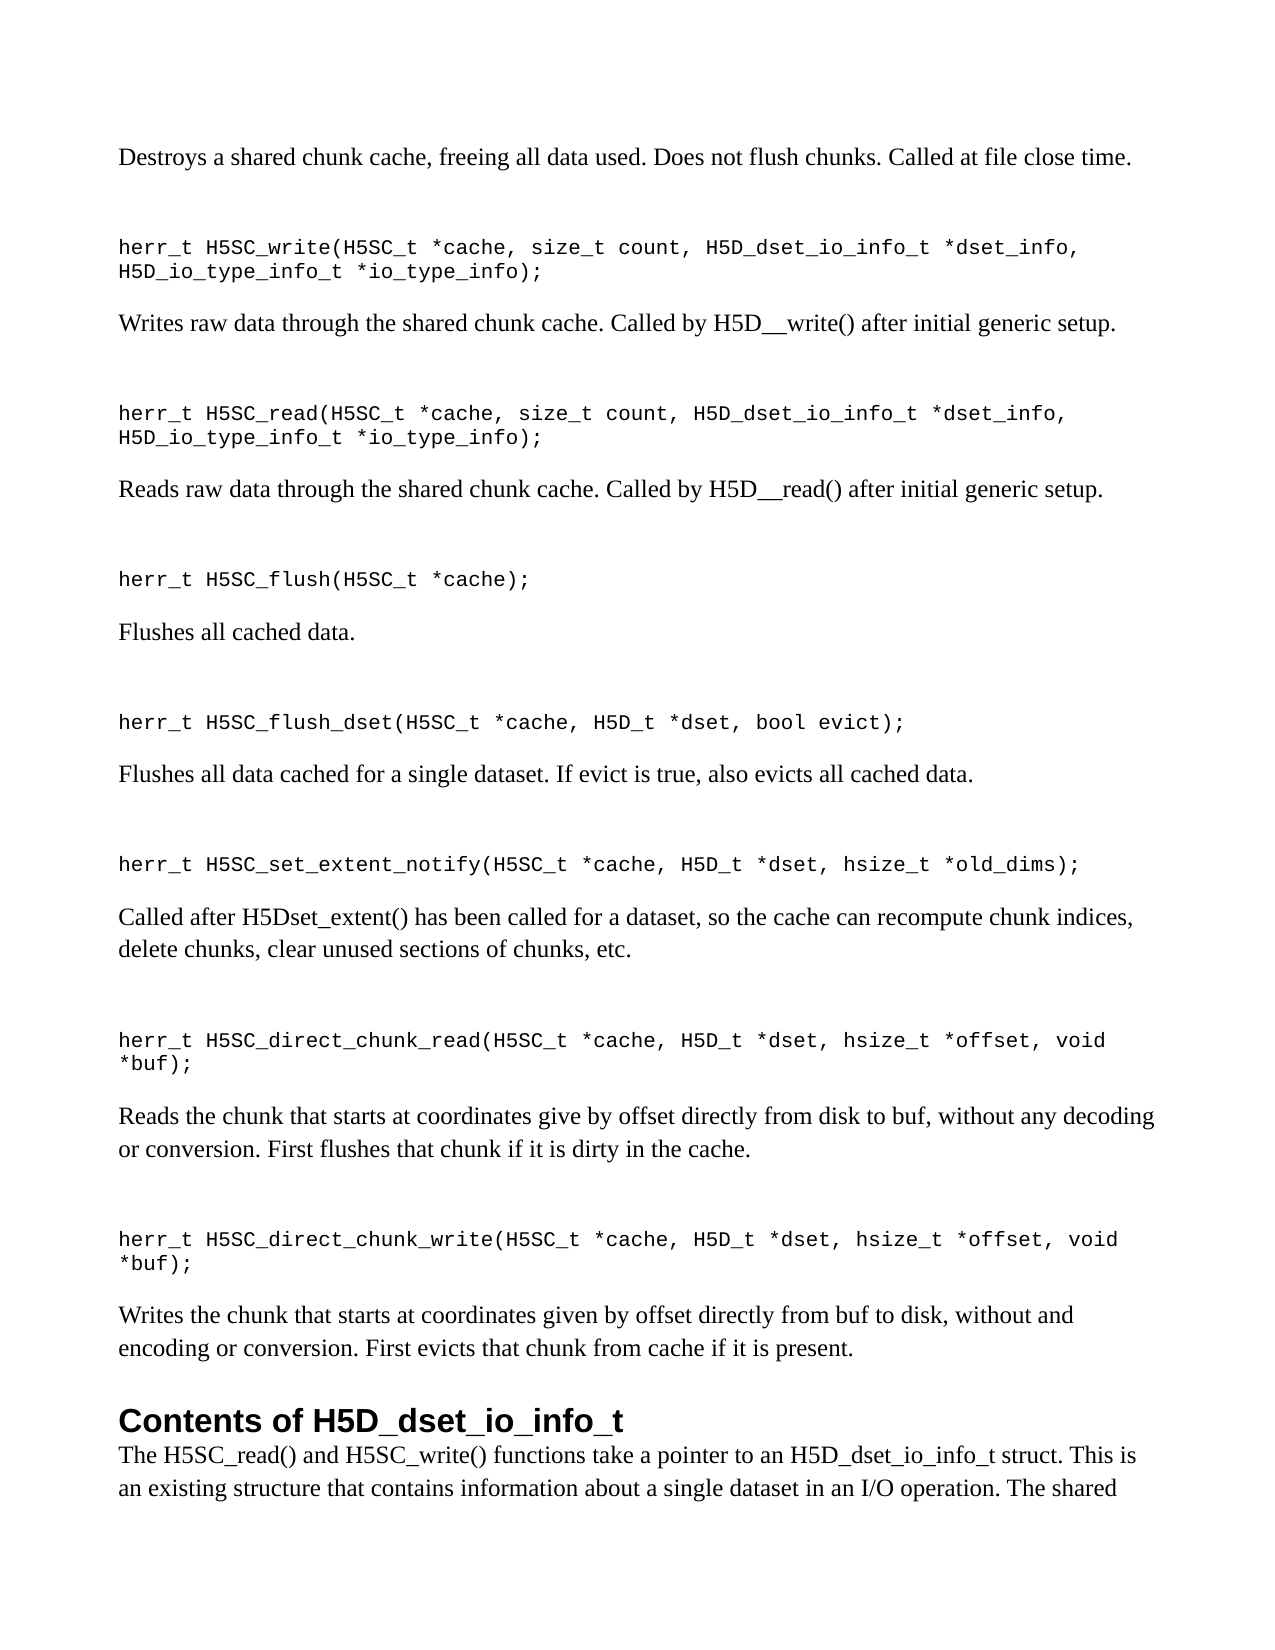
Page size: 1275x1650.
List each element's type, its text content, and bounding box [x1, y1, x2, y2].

text Writes raw data through the shared chunk cache. Called by H5D__write() after initial generic setup. [118, 308, 1157, 337]
subtitle Contents of H5D_dset_io_info_t [118, 1401, 1157, 1440]
text herr_t H5SC_flush_dset(H5SC_t *cache, H5D_t *dset, bool evict); [118, 712, 1157, 735]
text Called after H5Dset_extent() has been called for a dataset, so the cache can recompute chunk indices, delete chunks, clear unused sections of chunks, etc. [118, 902, 1157, 963]
text Flushes all data cached for a single dataset. If evict is true, also evicts all cached data. [118, 759, 1157, 788]
text Reads raw data through the shared chunk cache. Called by H5D__read() after initial generic setup. [118, 474, 1157, 503]
text herr_t H5SC_flush(H5SC_t *cache); [118, 569, 1157, 593]
text herr_t H5SC_write(H5SC_t *cache, size_t count, H5D_dset_io_info_t *dset_info, H5D_io_type_info_t *io_type_info); [118, 237, 1157, 284]
text herr_t H5SC_set_extent_notify(H5SC_t *cache, H5D_t *dset, hsize_t *old_dims); [118, 854, 1157, 878]
text Destroys a shared chunk cache, freeing all data used. Does not flush chunks. Called at file close time. [118, 142, 1157, 171]
text herr_t H5SC_direct_chunk_read(H5SC_t *cache, H5D_t *dset, hsize_t *offset, void *buf); [118, 1030, 1157, 1077]
text herr_t H5SC_direct_chunk_write(H5SC_t *cache, H5D_t *dset, hsize_t *offset, void *buf); [118, 1229, 1157, 1276]
text Writes the chunk that starts at coordinates given by offset directly from buf to disk, without and encoding or conversion. First evicts that chunk from cache if it is present. [118, 1300, 1157, 1362]
text Flushes all cached data. [118, 617, 1157, 645]
text herr_t H5SC_read(H5SC_t *cache, size_t count, H5D_dset_io_info_t *dset_info, H5D_io_type_info_t *io_type_info); [118, 403, 1157, 450]
text The H5SC_read() and H5SC_write() functions take a pointer to an H5D_dset_io_info_t struct. This is an existing structure that contains information about a single dataset in an I/O operation. The shared [118, 1440, 1157, 1502]
text Reads the chunk that starts at coordinates give by offset directly from disk to buf, without any decoding or conversion. First flushes that chunk if it is dirty in the cache. [118, 1101, 1157, 1162]
